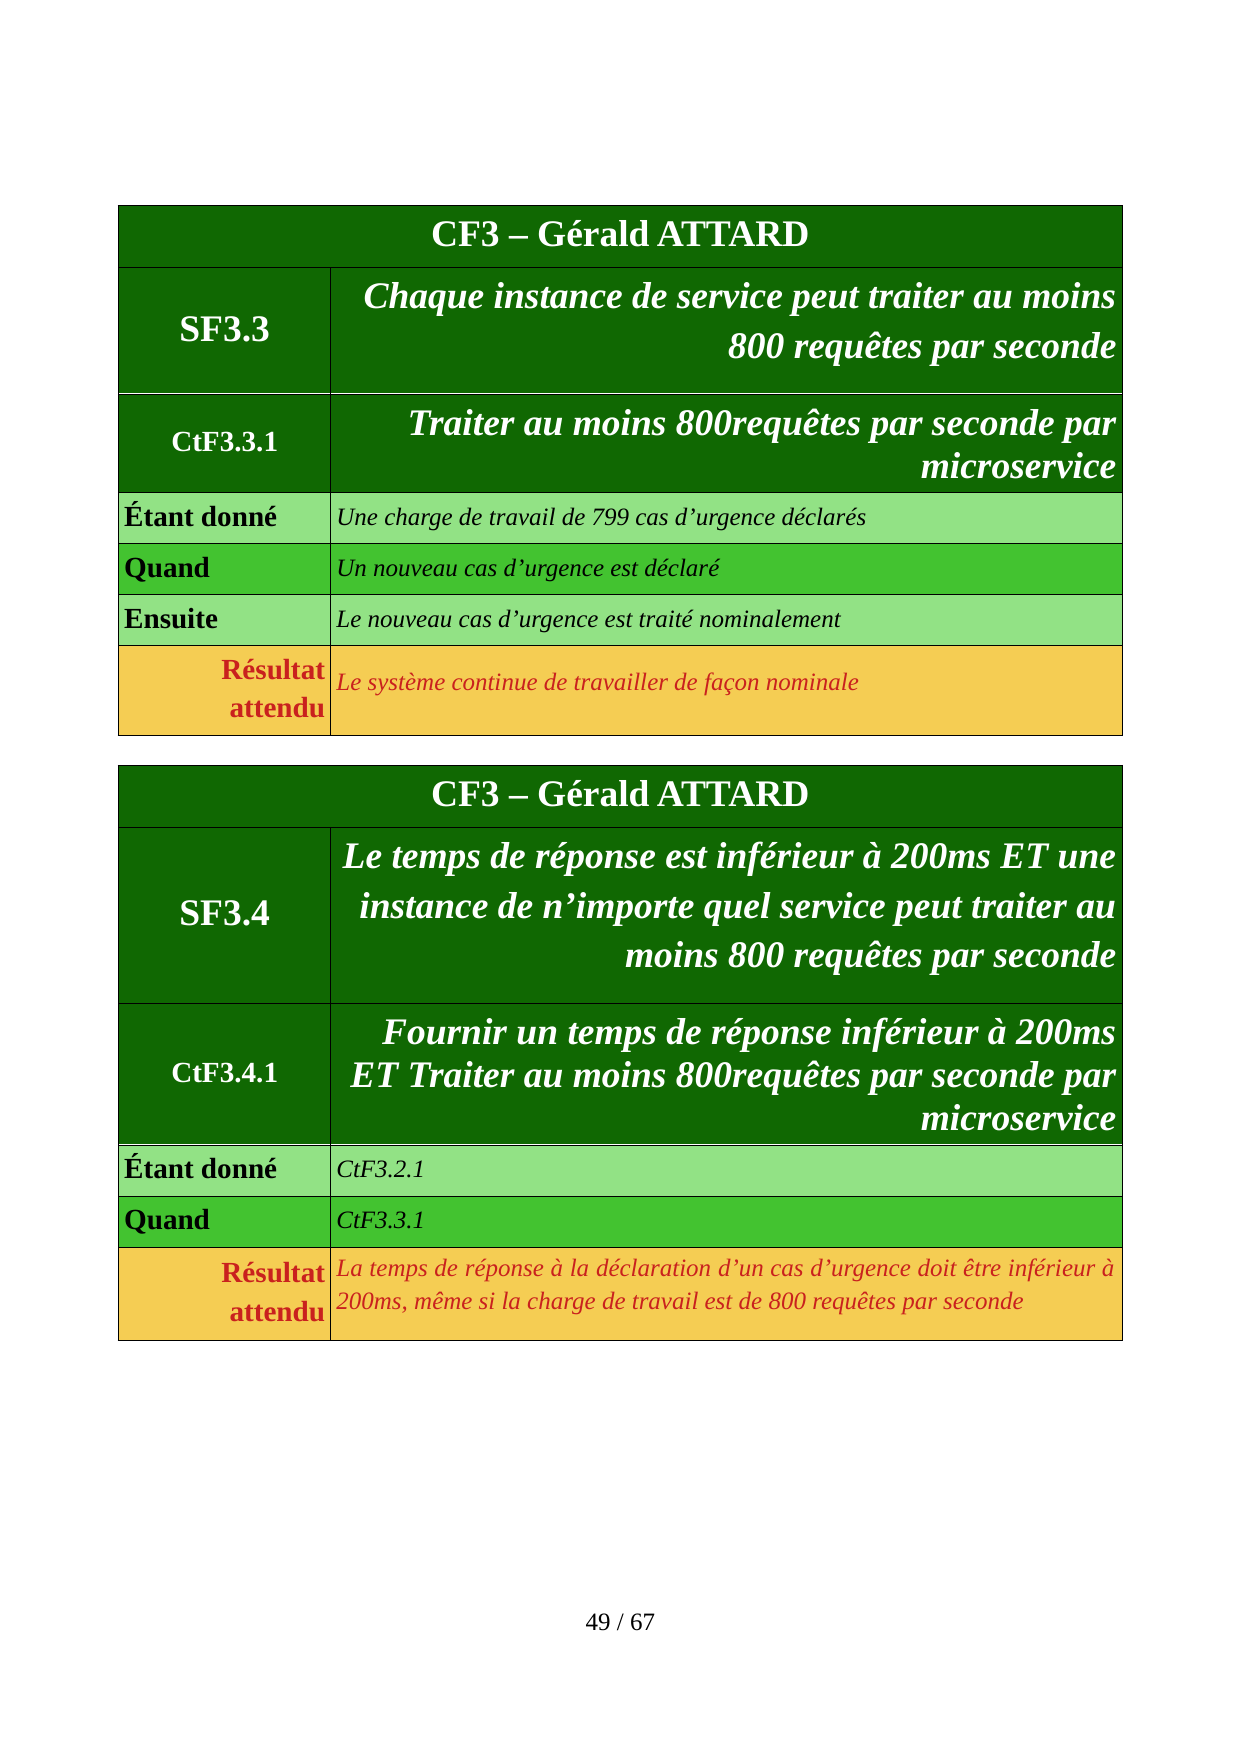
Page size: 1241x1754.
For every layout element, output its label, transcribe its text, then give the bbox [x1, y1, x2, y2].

table_cell Traiter au moins 800requêtes par seconde par microservice [331, 395, 1122, 492]
table_cell Résultat attendu [119, 646, 330, 735]
table_cell Le système continue de travailler de façon nominale [331, 646, 1122, 735]
table_cell Quand [119, 1197, 330, 1247]
table_cell CtF3.3.1 [331, 1197, 1122, 1247]
table_cell Chaque instance de service peut traiter au moins 800 requêtes par seconde [331, 268, 1122, 393]
table_cell Ensuite [119, 595, 330, 645]
table_cell Étant donné [119, 493, 330, 543]
table_cell CtF3.4.1 [119, 1004, 330, 1144]
table_cell Le nouveau cas d’urgence est traité nominalement [331, 595, 1122, 645]
table_cell SF3.3 [119, 268, 330, 393]
table_cell Fournir un temps de réponse inférieur à 200ms ET Traiter au moins 800requêtes par seconde par microservice [331, 1004, 1122, 1144]
table_cell SF3.4 [119, 828, 330, 1003]
table_cell Un nouveau cas d’urgence est déclaré [331, 544, 1122, 594]
table_cell La temps de réponse à la déclaration d’un cas d’urgence doit être inférieur à 200ms, même si la charge de travail est de 800 requêtes par seconde [331, 1248, 1122, 1340]
table_cell Une charge de travail de 799 cas d’urgence déclarés [331, 493, 1122, 543]
table_cell CtF3.3.1 [119, 395, 330, 492]
table_cell Résultat attendu [119, 1248, 330, 1340]
table_cell Étant donné [119, 1146, 330, 1196]
table_header CF3 – Gérald ATTARD [119, 206, 1122, 267]
table_cell CtF3.2.1 [331, 1146, 1122, 1196]
table_cell Le temps de réponse est inférieur à 200ms ET une instance de n’importe quel service peut traiter au moins 800 requêtes par seconde [331, 828, 1122, 1003]
table_cell Quand [119, 544, 330, 594]
table_header CF3 – Gérald ATTARD [119, 766, 1122, 827]
